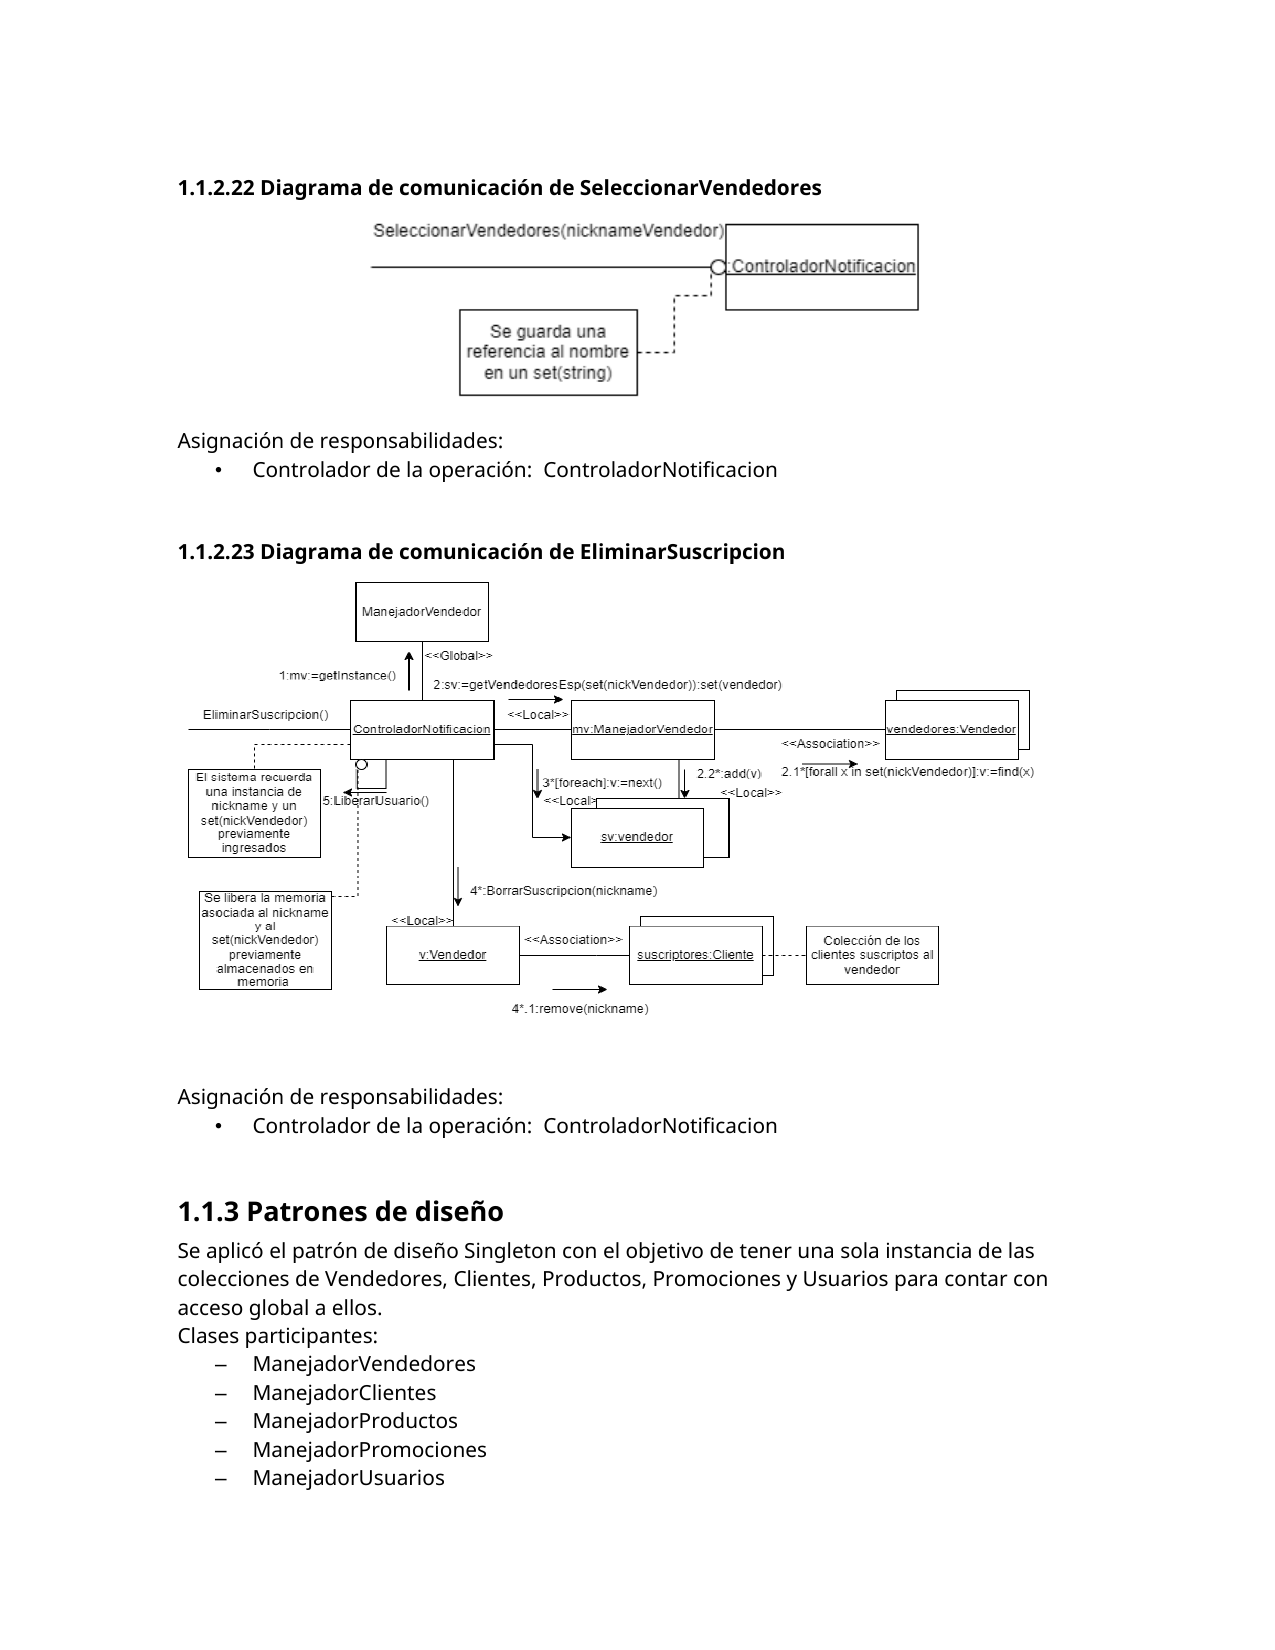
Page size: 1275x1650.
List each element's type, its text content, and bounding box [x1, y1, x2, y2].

picture [353, 207, 922, 399]
list Controlador de la operación: ControladorNotificacion [215, 455, 1098, 483]
text Se aplicó el patrón de diseño Singleton con el objetivo de tener una sola instancia de las colecciones de Vendedores, Clientes, Productos, Promociones y Usuarios para contar con acceso global a ellos. [177, 1236, 1098, 1321]
picture [186, 580, 1048, 1026]
subtitle 1.1.3 Patrones de diseño [177, 1193, 1098, 1229]
subtitle 1.1.2.23 Diagrama de comunicación de EliminarSuscripcion [177, 537, 1098, 565]
list ManejadorProductos [215, 1406, 1098, 1435]
subtitle 1.1.2.22 Diagrama de comunicación de SeleccionarVendedores [177, 173, 1098, 201]
list Controlador de la operación: ControladorNotificacion [215, 1111, 1098, 1139]
list ManejadorClientes [215, 1378, 1098, 1406]
text Asignación de responsabilidades: [177, 1082, 1098, 1111]
text Asignación de responsabilidades: [177, 427, 1098, 455]
list ManejadorUsuarios [215, 1463, 1098, 1492]
list ManejadorPromociones [215, 1435, 1098, 1463]
list ManejadorVendedores [215, 1349, 1098, 1378]
text Clases participantes: [177, 1321, 1098, 1349]
